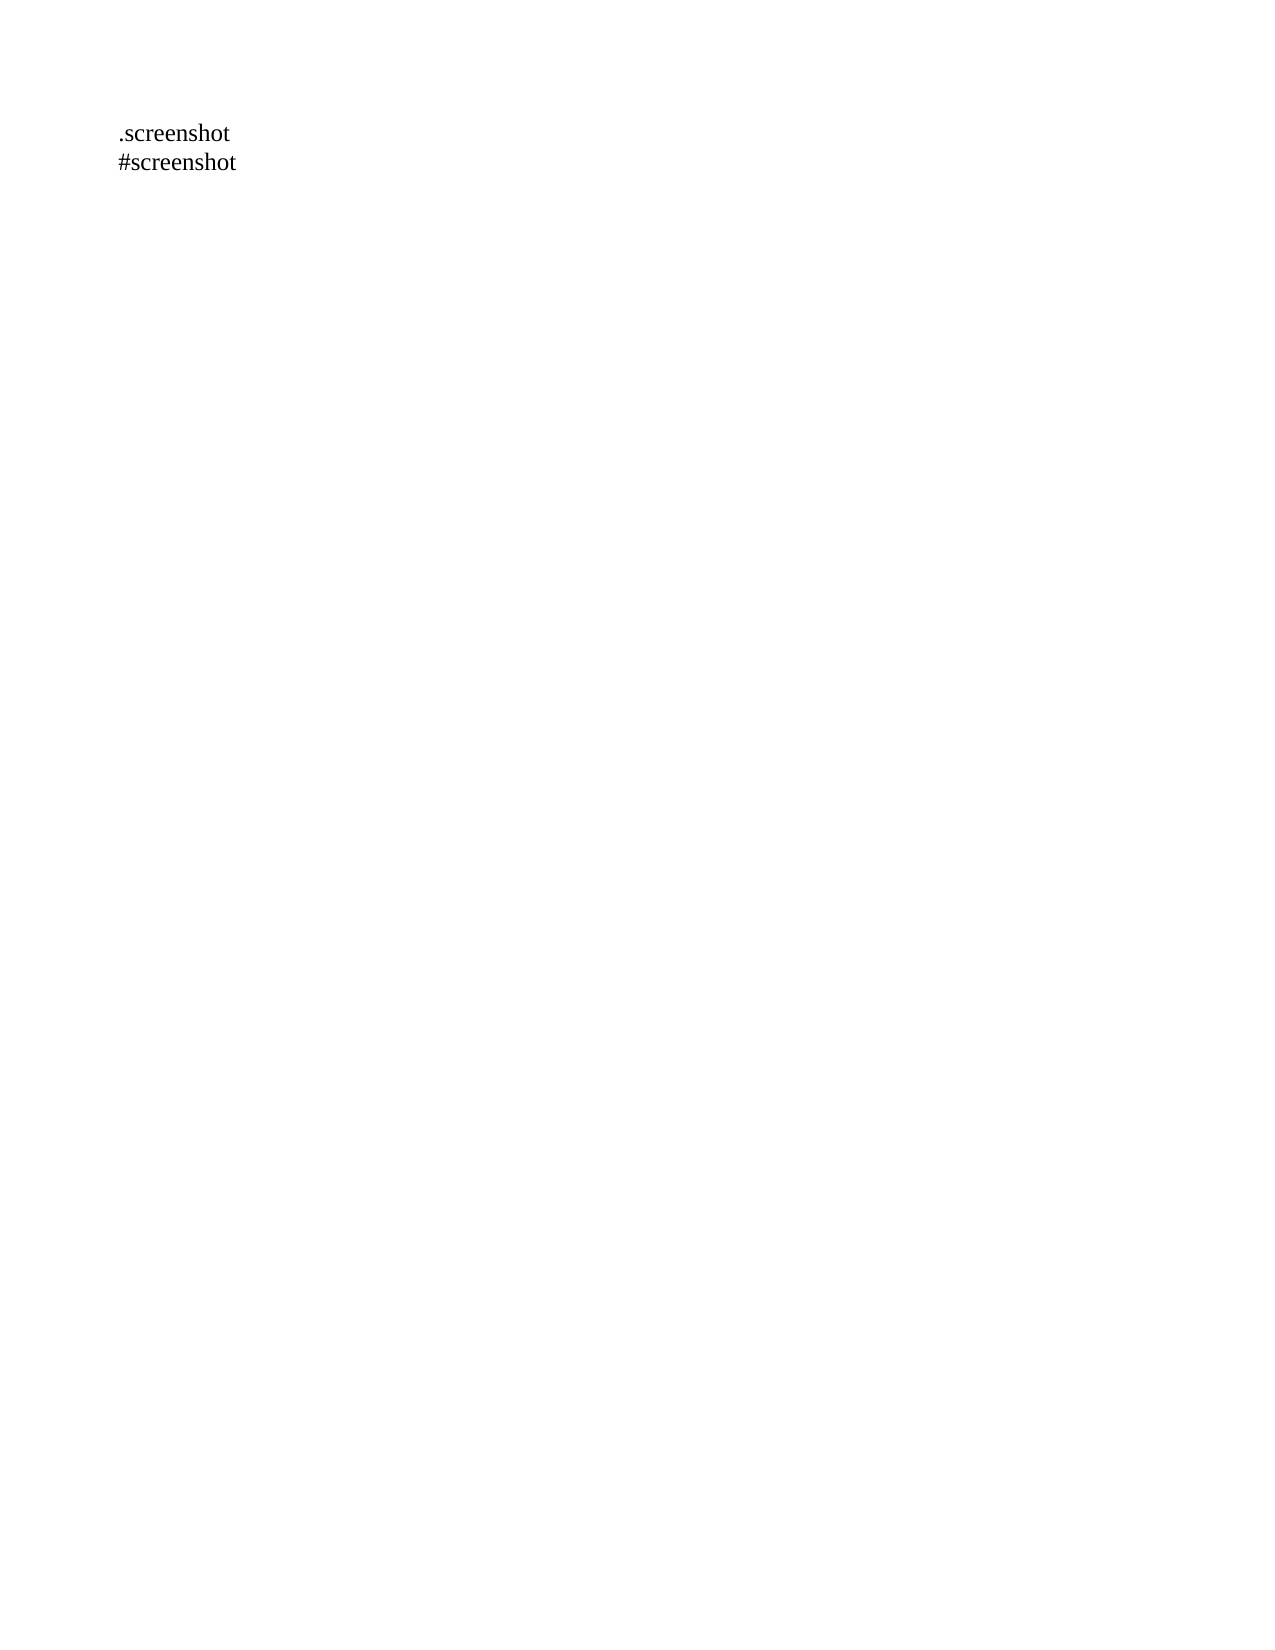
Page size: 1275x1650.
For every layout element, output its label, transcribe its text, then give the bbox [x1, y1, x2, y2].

text #screenshot [118, 147, 1157, 176]
text .screenshot [118, 118, 1157, 147]
